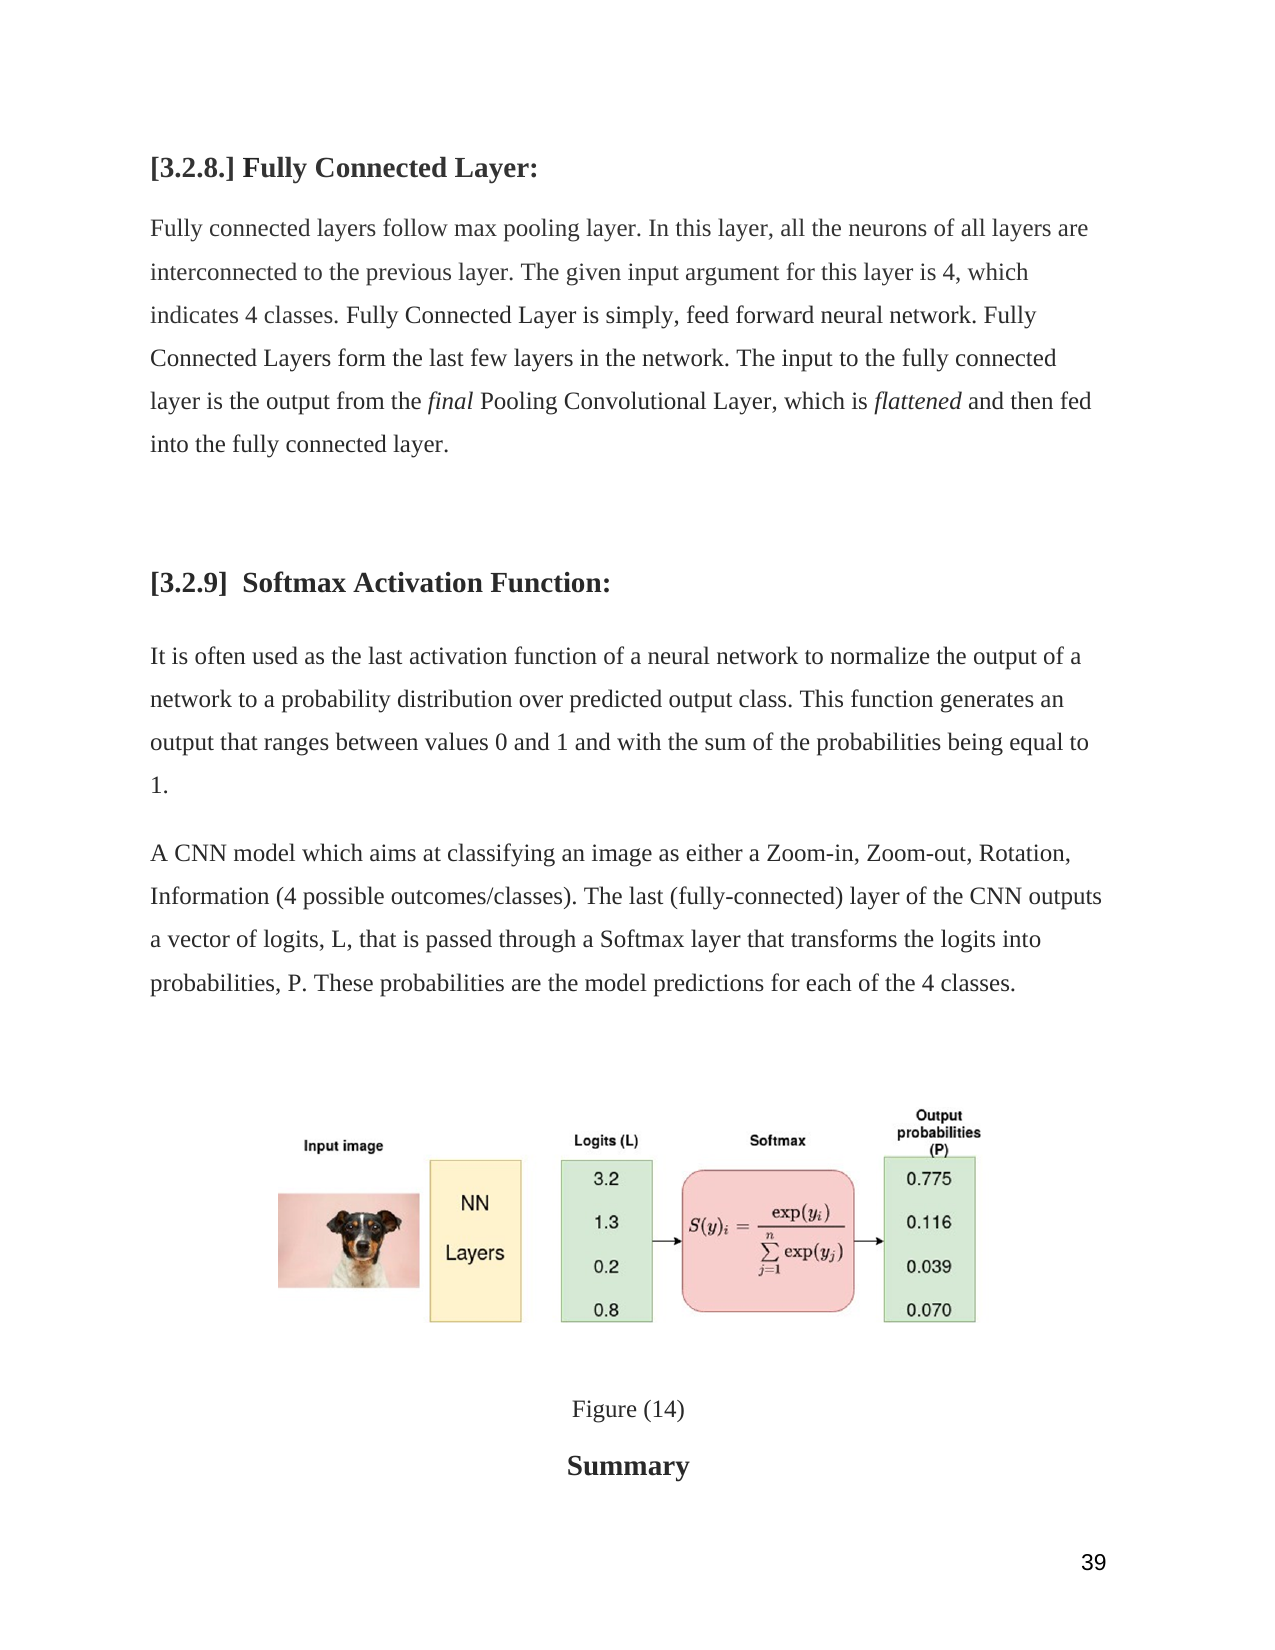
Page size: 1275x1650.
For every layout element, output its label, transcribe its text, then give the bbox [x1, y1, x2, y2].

text [3.2.9] Softmax Activation Function: [150, 565, 1106, 599]
text A CNN model which aims at classifying an image as either a Zoom-in, Zoom-out, Rotation, Information (4 possible outcomes/classes). The last (fully-connected) layer of the CNN outputs a vector of logits, L, that is passed through a Softmax layer that transforms the logits into probabilities, P. These probabilities are the model predictions for each of the 4 classes. [150, 838, 1106, 996]
text [3.2.8.] Fully Connected Layer: [150, 150, 1106, 183]
picture [262, 1107, 1001, 1323]
text Fully connected layers follow max pooling layer. In this layer, all the neurons of all layers are interconnected to the previous layer. The given input argument for this layer is 4, which indicates 4 classes. Fully Connected Layer is simply, feed forward neural network. Fully Connected Layers form the last few layers in the network. The input to the fully connected layer is the output from the final Pooling Convolutional Layer, which is flattened and then fed into the fully connected layer. [150, 213, 1106, 458]
text It is often used as the last activation function of a neural network to normalize the output of a network to a probability distribution over predicted output class. This function generates an output that ranges between values 0 and 1 and with the sum of the probabilities being equal to 1. [150, 641, 1106, 799]
text Figure (14) [150, 1394, 1106, 1423]
text Summary [150, 1448, 1106, 1481]
